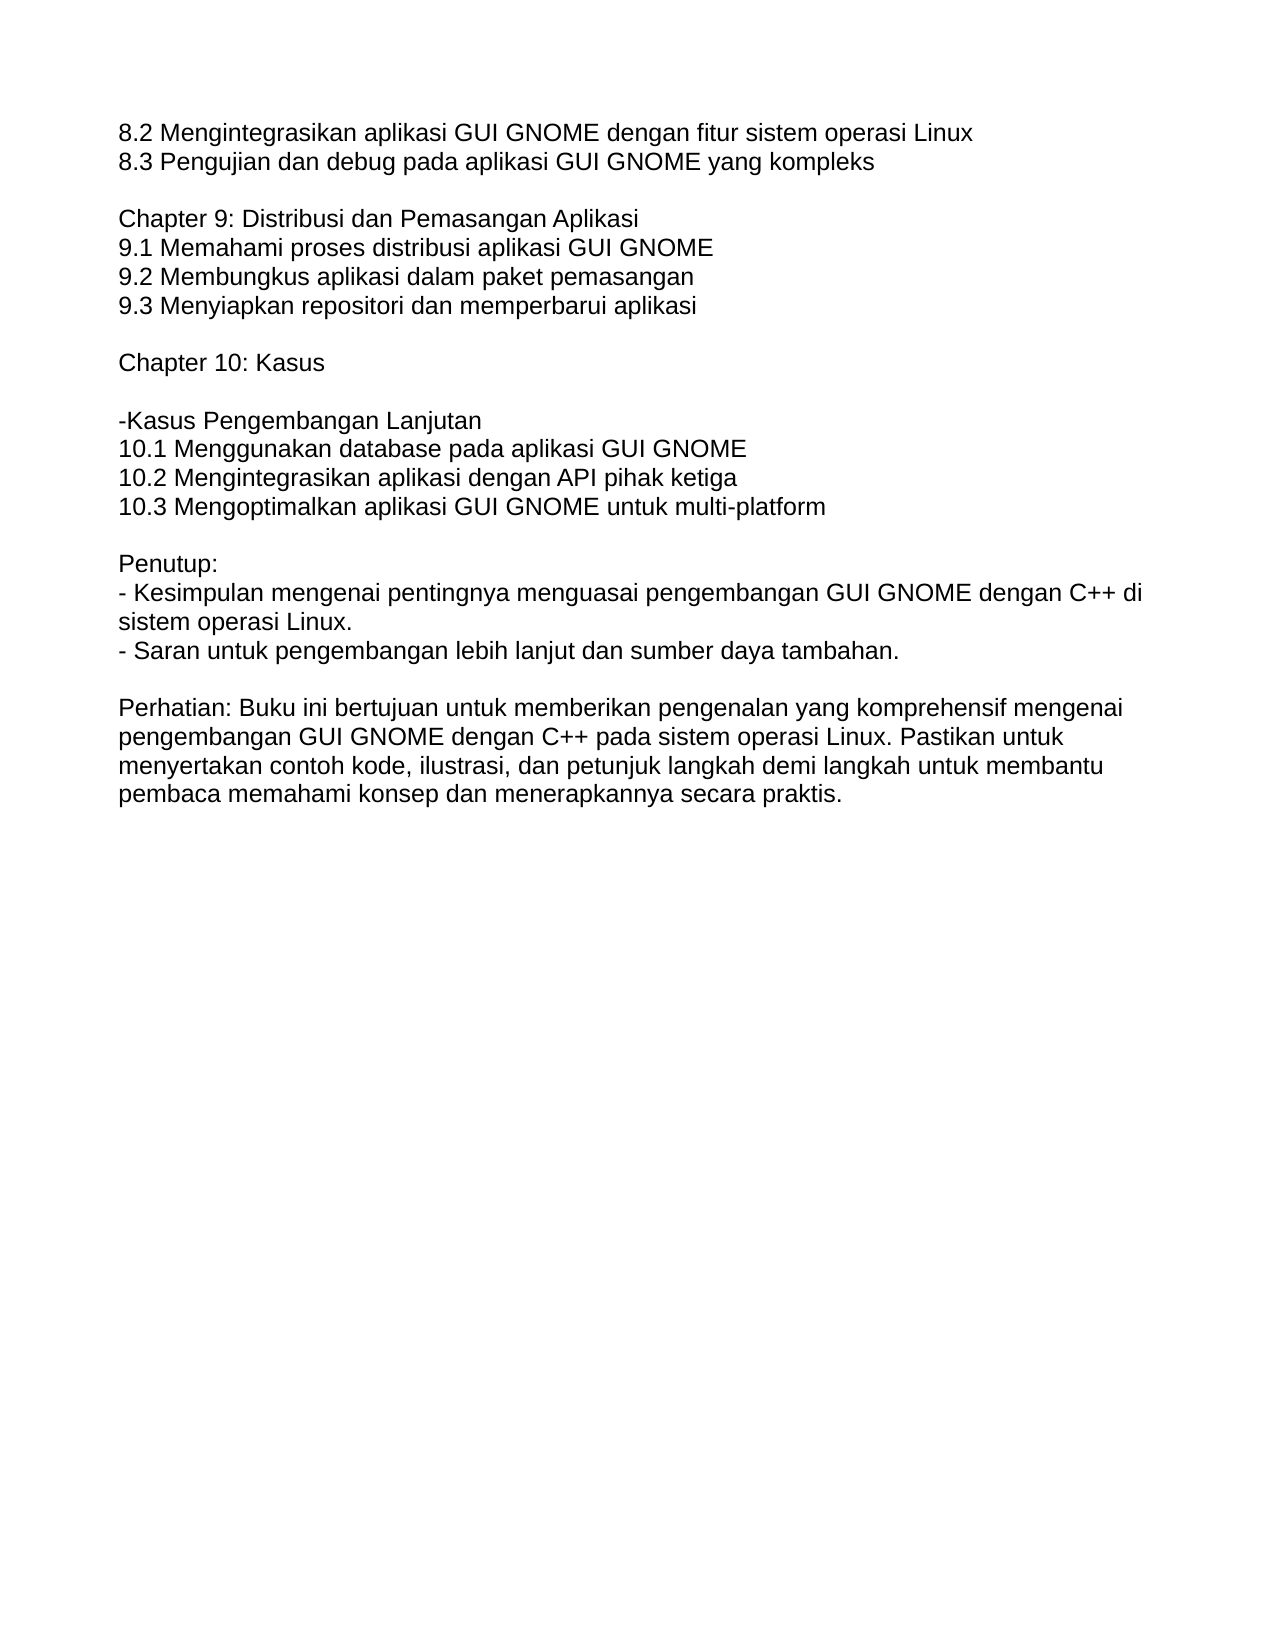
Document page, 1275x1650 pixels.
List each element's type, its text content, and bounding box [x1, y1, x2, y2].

text Perhatian: Buku ini bertujuan untuk memberikan pengenalan yang komprehensif mengenai pengembangan GUI GNOME dengan C++ pada sistem operasi Linux. Pastikan untuk menyertakan contoh kode, ilustrasi, dan petunjuk langkah demi langkah untuk membantu pembaca memahami konsep dan menerapkannya secara praktis. [118, 693, 1157, 808]
text 8.3 Pengujian dan debug pada aplikasi GUI GNOME yang kompleks [118, 147, 1157, 176]
text Penutup: [118, 549, 1157, 578]
text - Kesimpulan mengenai pentingnya menguasai pengembangan GUI GNOME dengan C++ di sistem operasi Linux. [118, 578, 1157, 636]
text 9.1 Memahami proses distribusi aplikasi GUI GNOME [118, 233, 1157, 262]
text 9.2 Membungkus aplikasi dalam paket pemasangan [118, 262, 1157, 291]
text 10.3 Mengoptimalkan aplikasi GUI GNOME untuk multi-platform [118, 492, 1157, 521]
text 9.3 Menyiapkan repositori dan memperbarui aplikasi [118, 291, 1157, 319]
text 10.1 Menggunakan database pada aplikasi GUI GNOME [118, 434, 1157, 463]
text 10.2 Mengintegrasikan aplikasi dengan API pihak ketiga [118, 463, 1157, 492]
text -Kasus Pengembangan Lanjutan [118, 406, 1157, 434]
text Chapter 10: Kasus [118, 348, 1157, 377]
text 8.2 Mengintegrasikan aplikasi GUI GNOME dengan fitur sistem operasi Linux [118, 118, 1157, 147]
text Chapter 9: Distribusi dan Pemasangan Aplikasi [118, 204, 1157, 233]
text - Saran untuk pengembangan lebih lanjut dan sumber daya tambahan. [118, 636, 1157, 664]
